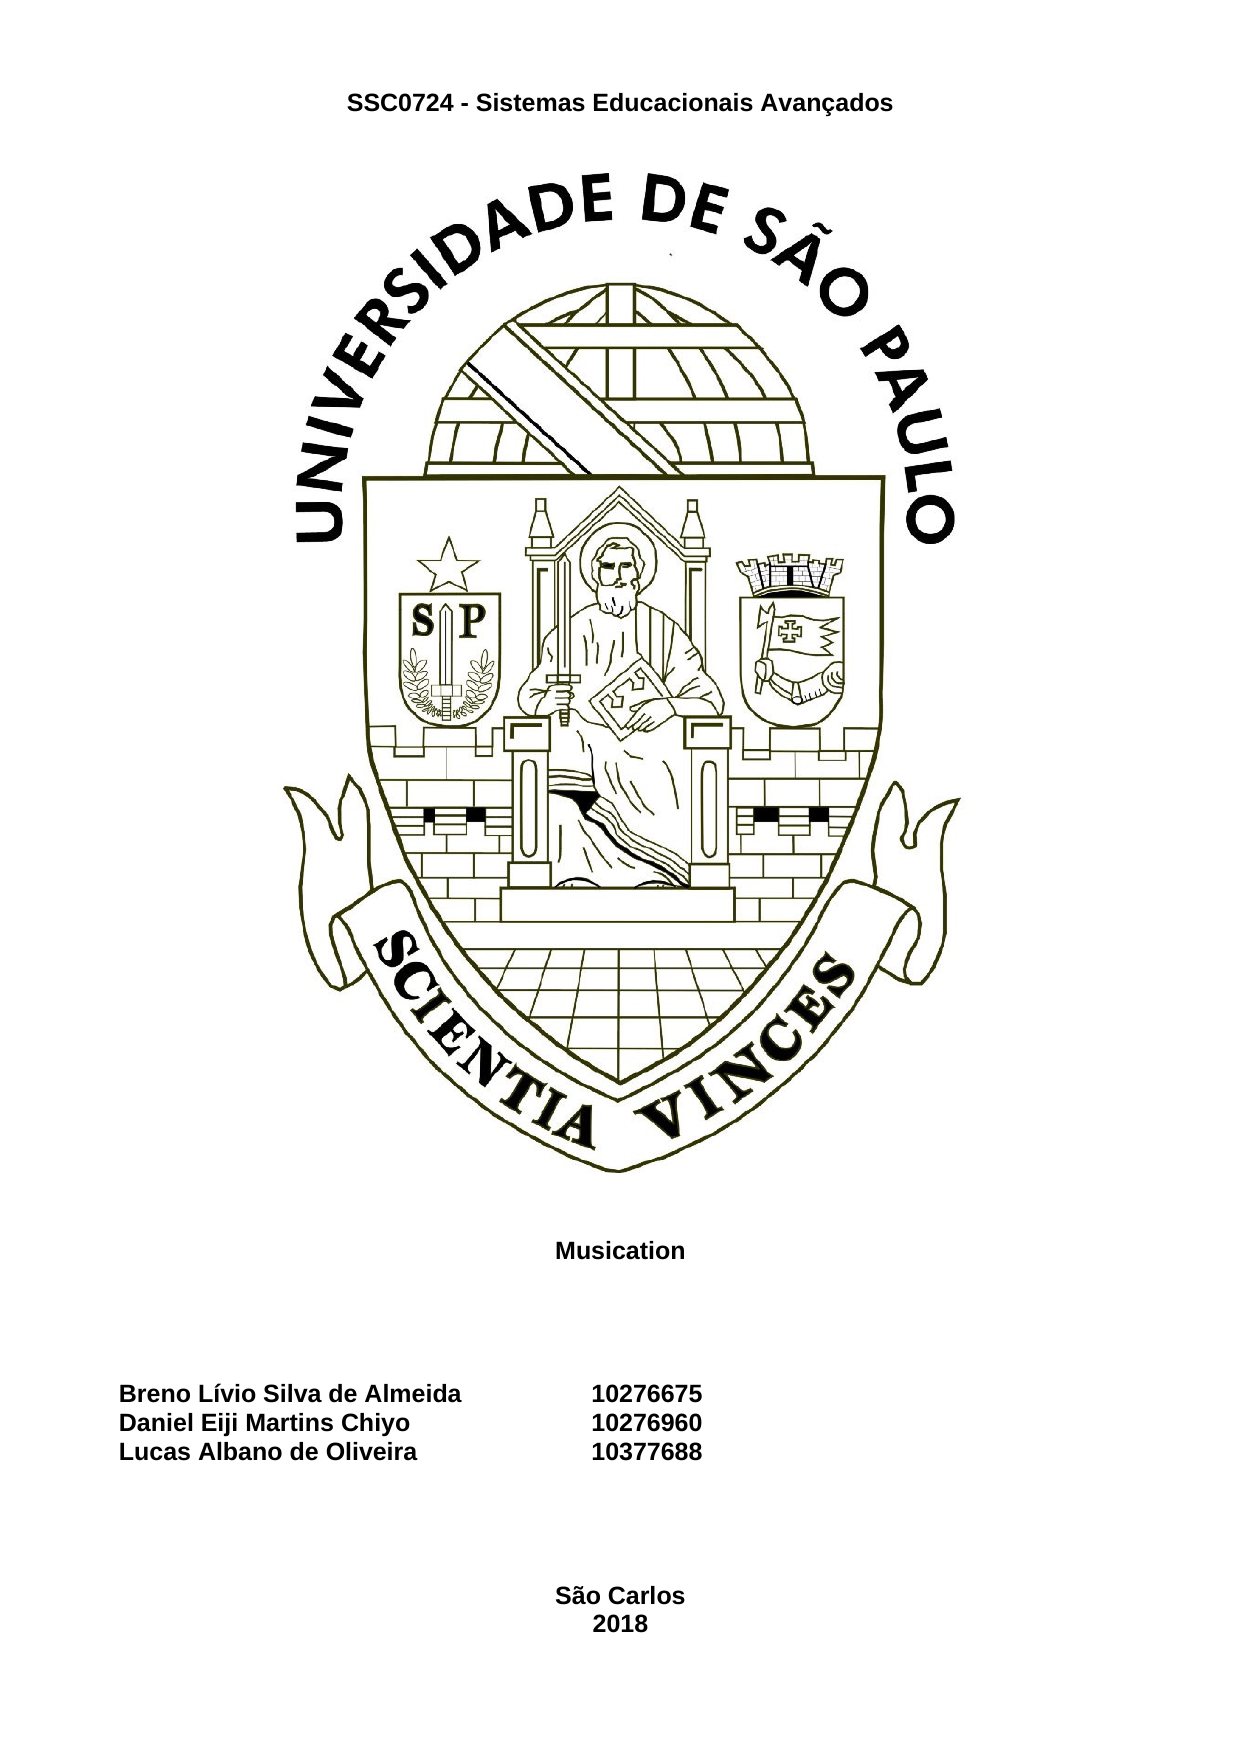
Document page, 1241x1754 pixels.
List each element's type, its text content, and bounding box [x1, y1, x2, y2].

text 2018 [119, 1609, 1122, 1638]
text Lucas Albano de Oliveira 10377688 [119, 1437, 1122, 1466]
text Daniel Eiji Martins Chiyo 10276960 [119, 1408, 1122, 1437]
text Breno Lívio Silva de Almeida 10276675 [119, 1379, 1122, 1408]
picture [216, 173, 1080, 1173]
text Musication [119, 1236, 1122, 1264]
text SSC0724 - Sistemas Educacionais Avançados [119, 87, 1122, 116]
text São Carlos [119, 1581, 1122, 1609]
